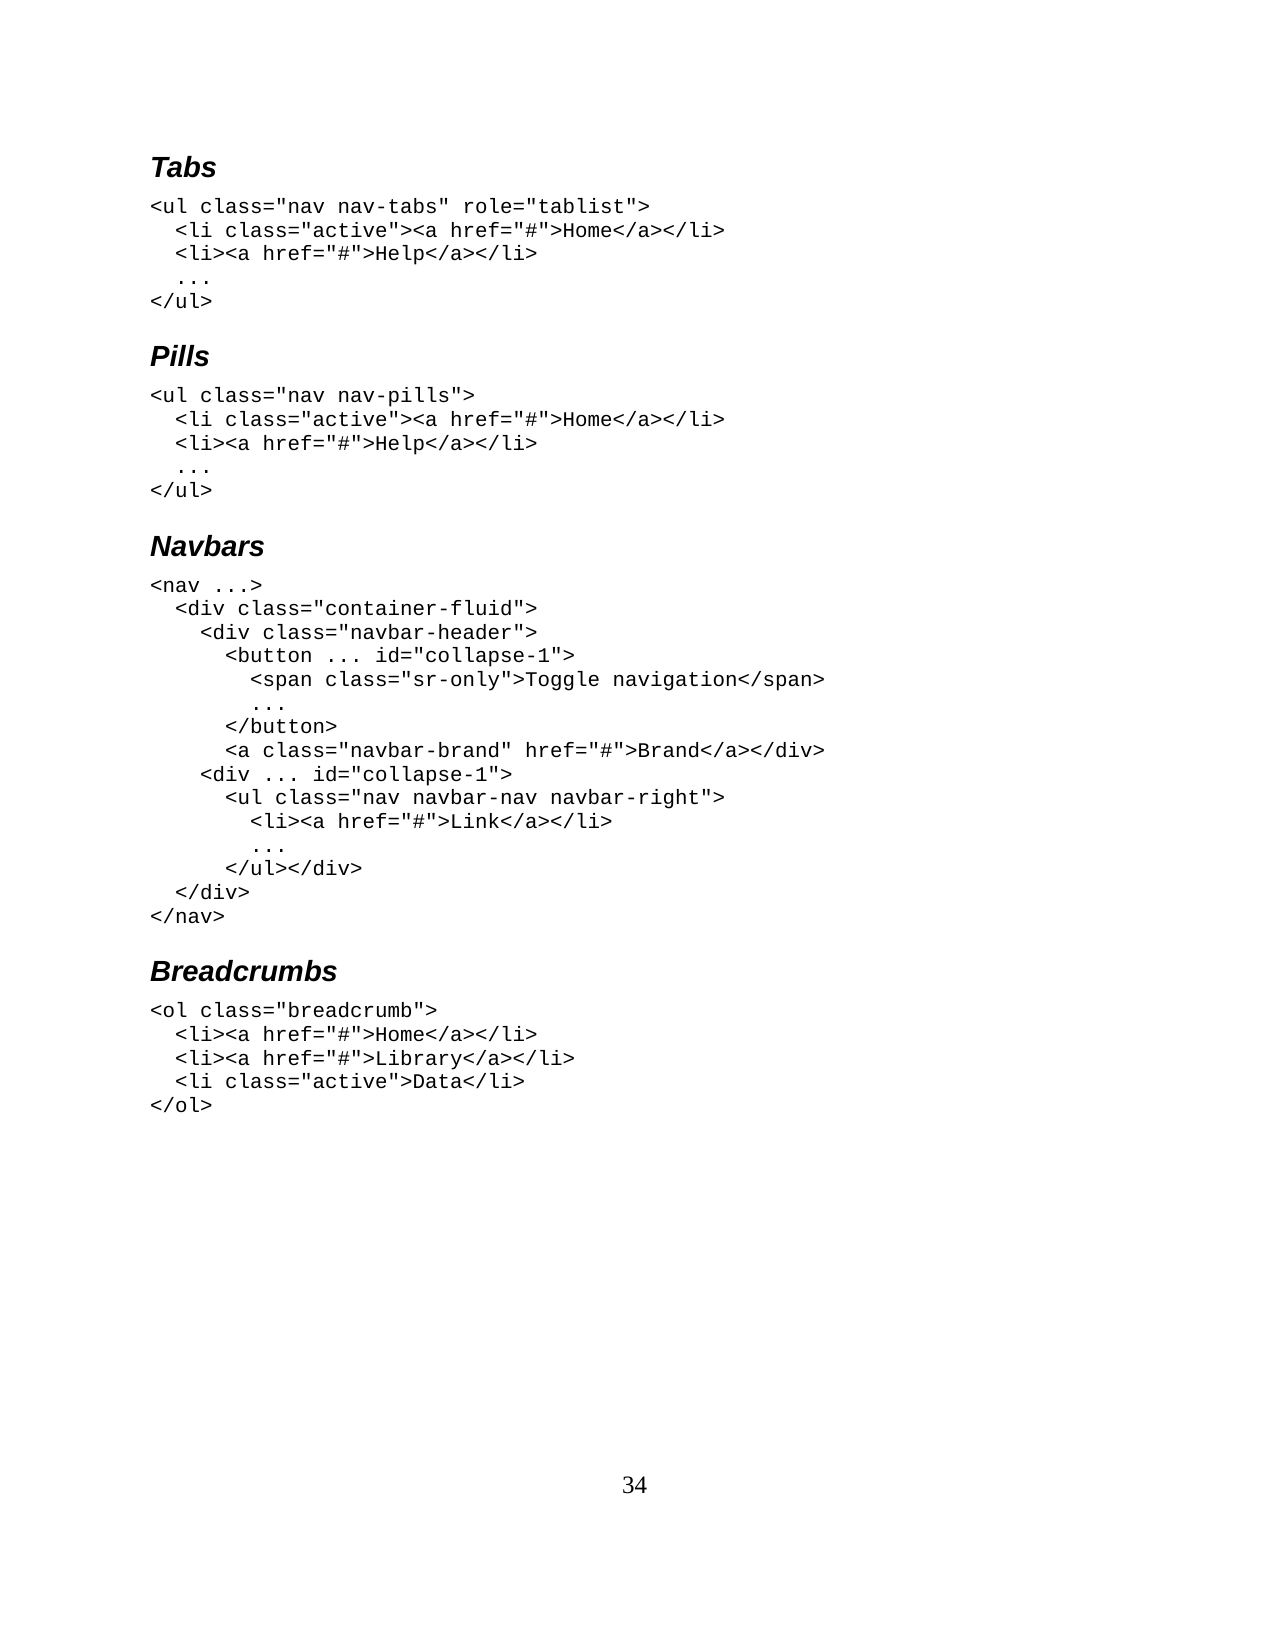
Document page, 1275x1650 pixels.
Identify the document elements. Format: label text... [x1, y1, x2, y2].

text <ul class="nav nav-pills"> [150, 385, 1125, 409]
text ... [150, 835, 1125, 858]
subtitle Navbars [150, 528, 1125, 562]
text <li class="active"><a href="#">Home</a></li> [150, 220, 1125, 243]
text </div> [150, 882, 1125, 906]
text <span class="sr-only">Toggle navigation</span> [150, 669, 1125, 693]
text </nav> [150, 906, 1125, 929]
text ... [150, 693, 1125, 716]
text <div ... id="collapse-1"> [150, 764, 1125, 787]
text </button> [150, 716, 1125, 740]
subtitle Breadcrumbs [150, 954, 1125, 988]
text </ol> [150, 1095, 1125, 1118]
text <ul class="nav navbar-nav navbar-right"> [150, 787, 1125, 811]
text </ul></div> [150, 858, 1125, 882]
text ... [150, 456, 1125, 480]
subtitle Tabs [150, 150, 1125, 183]
text <li><a href="#">Link</a></li> [150, 811, 1125, 835]
text </ul> [150, 480, 1125, 503]
text <li class="active"><a href="#">Home</a></li> [150, 409, 1125, 433]
text <li><a href="#">Library</a></li> [150, 1048, 1125, 1071]
text <li><a href="#">Help</a></li> [150, 433, 1125, 456]
text <div class="container-fluid"> [150, 598, 1125, 622]
text <div class="navbar-header"> [150, 622, 1125, 646]
text <li><a href="#">Home</a></li> [150, 1024, 1125, 1048]
subtitle Pills [150, 339, 1125, 373]
text <ul class="nav nav-tabs" role="tablist"> [150, 196, 1125, 220]
text <li class="active">Data</li> [150, 1071, 1125, 1095]
text <ol class="breadcrumb"> [150, 1000, 1125, 1024]
text <li><a href="#">Help</a></li> [150, 243, 1125, 267]
text <a class="navbar-brand" href="#">Brand</a></div> [150, 740, 1125, 764]
text ... [150, 267, 1125, 291]
text <button ... id="collapse-1"> [150, 646, 1125, 669]
text <nav ...> [150, 574, 1125, 598]
text </ul> [150, 291, 1125, 314]
